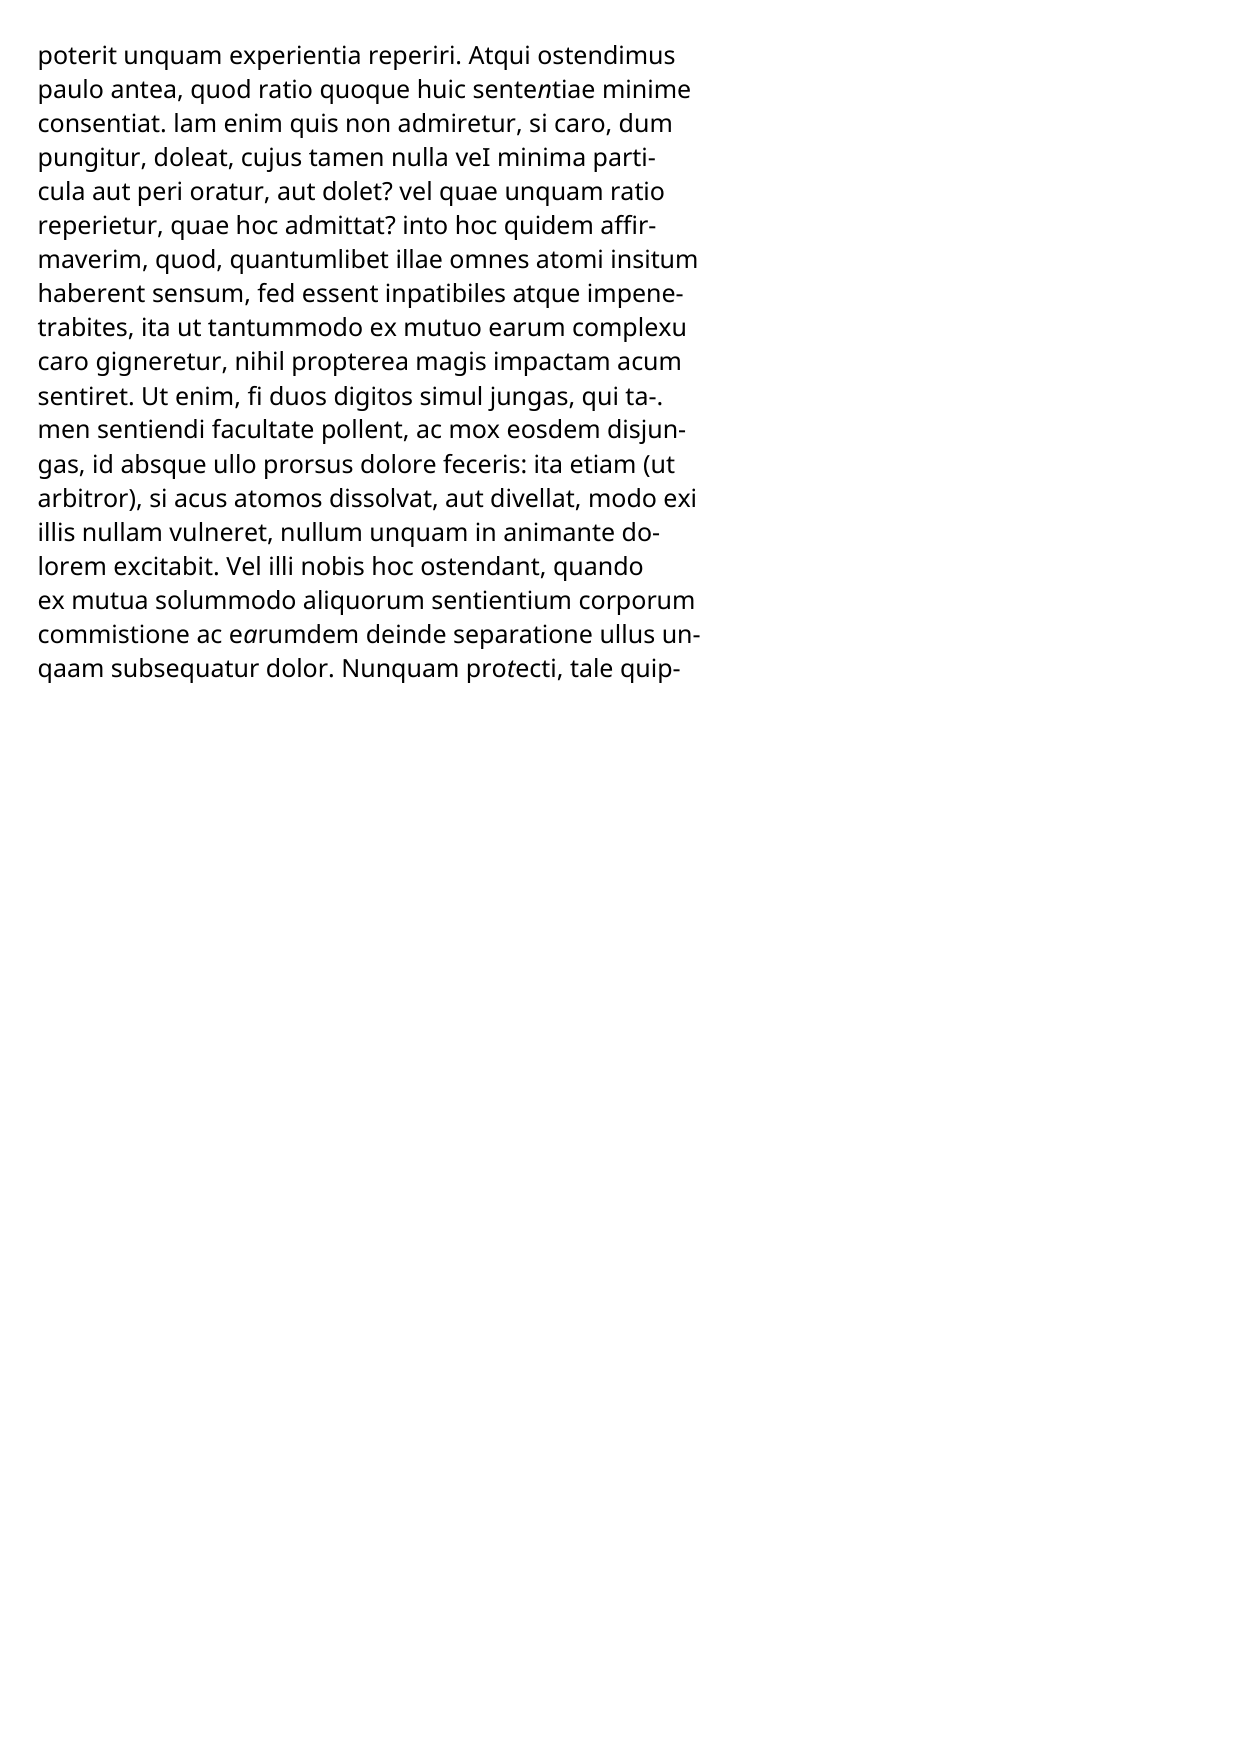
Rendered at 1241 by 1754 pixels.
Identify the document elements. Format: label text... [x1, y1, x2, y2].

text poterit unquam experientia reperiri. Atqui ostendimus paulo antea, quod ratio quoque huic sententiae minime consentiat. lam enim quis non admiretur, si caro, dum pungitur, doleat, cujus tamen nulla veI minima parti- cula aut peri oratur, aut dolet? vel quae unquam ratio reperietur, quae hoc admittat? into hoc quidem affir- maverim, quod, quantumlibet illae omnes atomi insitum haberent sensum, fed essent inpatibiles atque impene- trabites, ita ut tantummodo ex mutuo earum complexu caro gigneretur, nihil propterea magis impactam acum sentiret. Ut enim, fi duos digitos simul jungas, qui ta-. men sentiendi facultate pollent, ac mox eosdem disjun- gas, id absque ullo prorsus dolore feceris: ita etiam (ut arbitror), si acus atomos dissolvat, aut divellat, modo exi illis nullam vulneret, nullum unquam in animante do- lorem excitabit. Vel illi nobis hoc ostendant, quando ex mutua solummodo aliquorum sentientium corporum commistione ac earumdem deinde separatione ullus un- qaam subsequatur dolor. Nunquam protecti, tale quip- [37, 37, 1203, 685]
